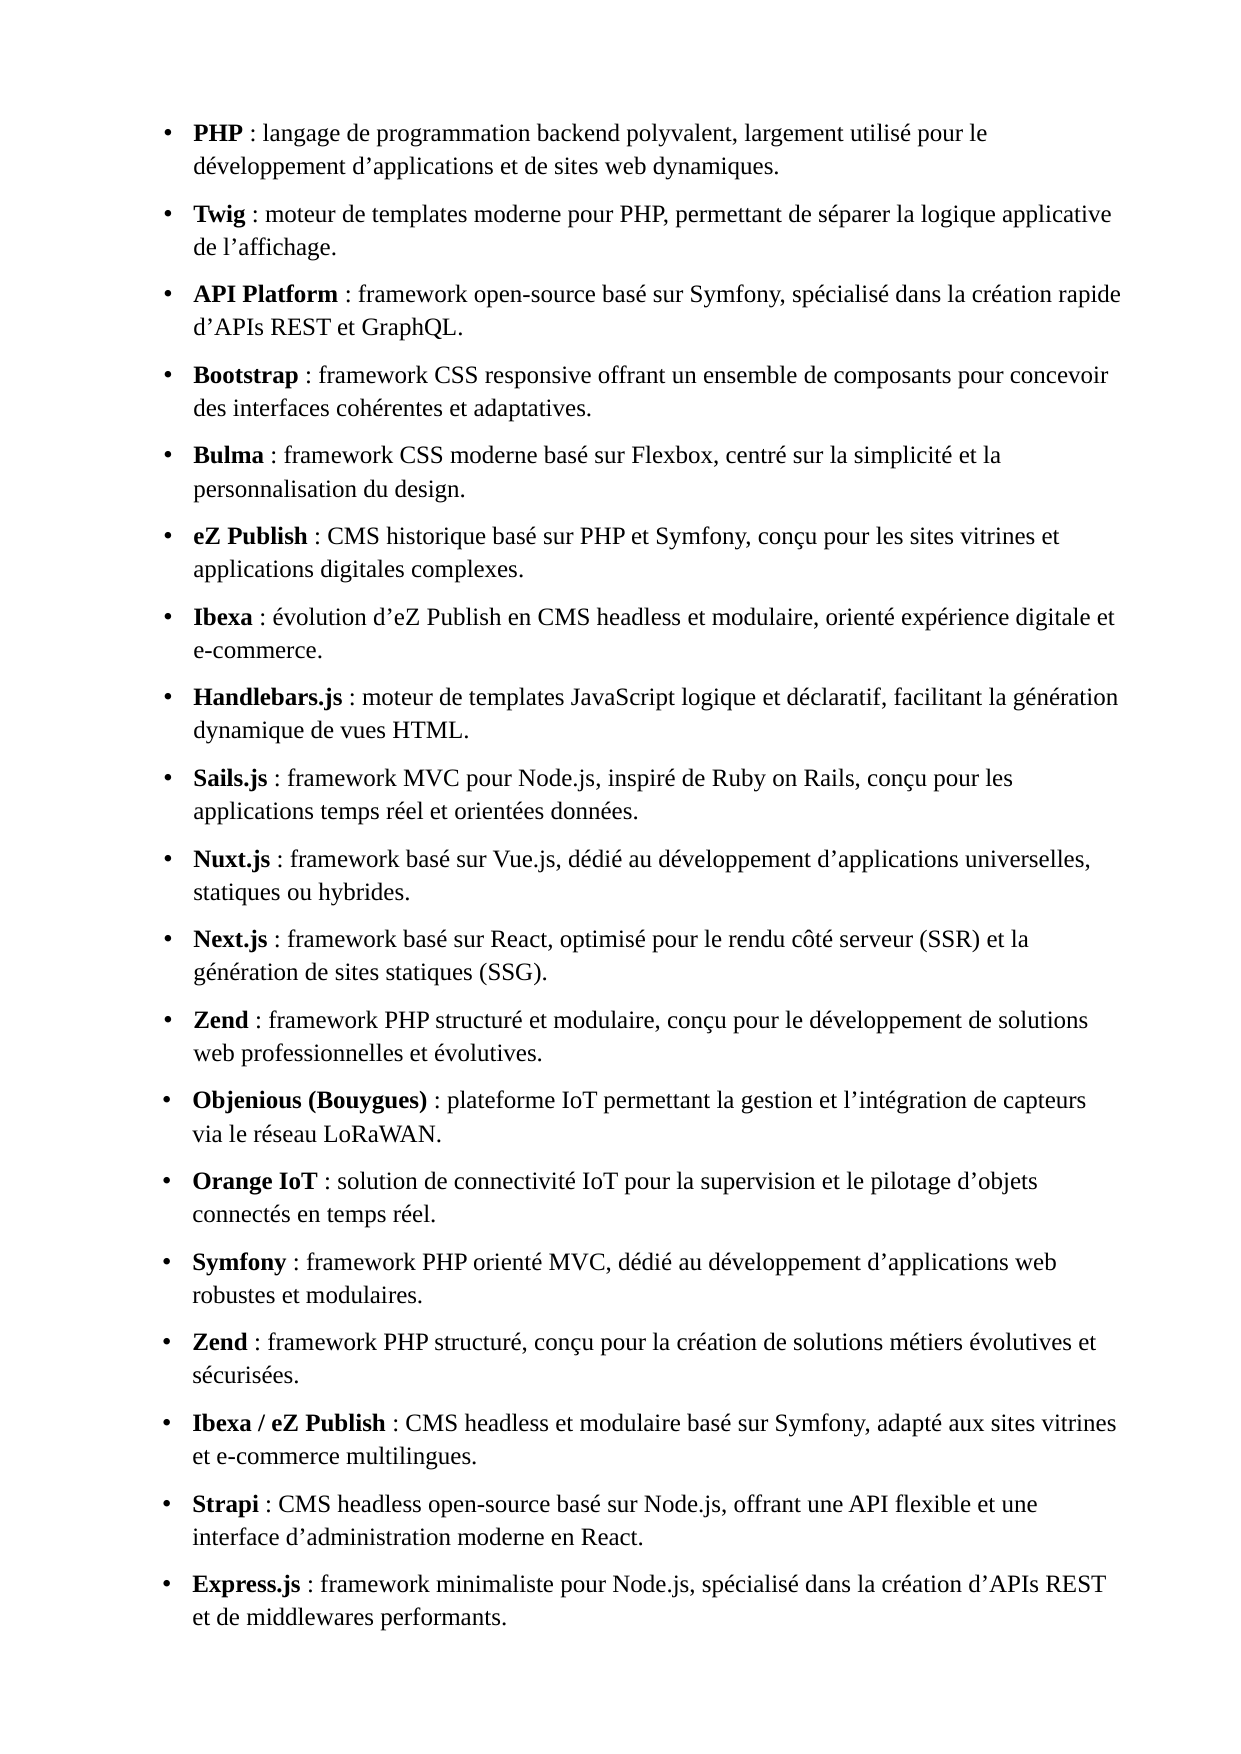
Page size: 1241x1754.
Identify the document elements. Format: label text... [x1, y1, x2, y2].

list eZ Publish : CMS historique basé sur PHP et Symfony, conçu pour les sites vitrines et applications digitales complexes. [164, 521, 1122, 583]
list Zend : framework PHP structuré et modulaire, conçu pour le développement de solutions web professionnelles et évolutives. [164, 1005, 1122, 1067]
list Handlebars.js : moteur de templates JavaScript logique et déclaratif, facilitant la génération dynamique de vues HTML. [164, 682, 1122, 744]
list Strapi : CMS headless open-source basé sur Node.js, offrant une API flexible et une interface d’administration moderne en React. [162, 1489, 1122, 1551]
list Bulma : framework CSS moderne basé sur Flexbox, centré sur la simplicité et la personnalisation du design. [164, 441, 1122, 502]
list Symfony : framework PHP orienté MVC, dédié au développement d’applications web robustes et modulaires. [162, 1247, 1122, 1309]
list Objenious (Bouygues) : plateforme IoT permettant la gestion et l’intégration de capteurs via le réseau LoRaWAN. [162, 1086, 1122, 1147]
list Sails.js : framework MVC pour Node.js, inspiré de Ruby on Rails, conçu pour les applications temps réel et orientées données. [164, 763, 1122, 825]
list Ibexa / eZ Publish : CMS headless et modulaire basé sur Symfony, adapté aux sites vitrines et e-commerce multilingues. [162, 1408, 1122, 1470]
list PHP : langage de programmation backend polyvalent, largement utilisé pour le développement d’applications et de sites web dynamiques. [164, 118, 1122, 180]
list Twig : moteur de templates moderne pour PHP, permettant de séparer la logique applicative de l’affichage. [164, 199, 1122, 261]
list Zend : framework PHP structuré, conçu pour la création de solutions métiers évolutives et sécurisées. [162, 1327, 1122, 1389]
list Nuxt.js : framework basé sur Vue.js, dédié au développement d’applications universelles, statiques ou hybrides. [164, 844, 1122, 906]
list Next.js : framework basé sur React, optimisé pour le rendu côté serveur (SSR) et la génération de sites statiques (SSG). [164, 924, 1122, 986]
list Bootstrap : framework CSS responsive offrant un ensemble de composants pour concevoir des interfaces cohérentes et adaptatives. [164, 360, 1122, 422]
list API Platform : framework open-source basé sur Symfony, spécialisé dans la création rapide d’APIs REST et GraphQL. [164, 279, 1122, 341]
list Orange IoT : solution de connectivité IoT pour la supervision et le pilotage d’objets connectés en temps réel. [162, 1166, 1122, 1228]
list Express.js : framework minimaliste pour Node.js, spécialisé dans la création d’APIs REST et de middlewares performants. [162, 1569, 1122, 1631]
list Ibexa : évolution d’eZ Publish en CMS headless et modulaire, orienté expérience digitale et e-commerce. [164, 602, 1122, 664]
